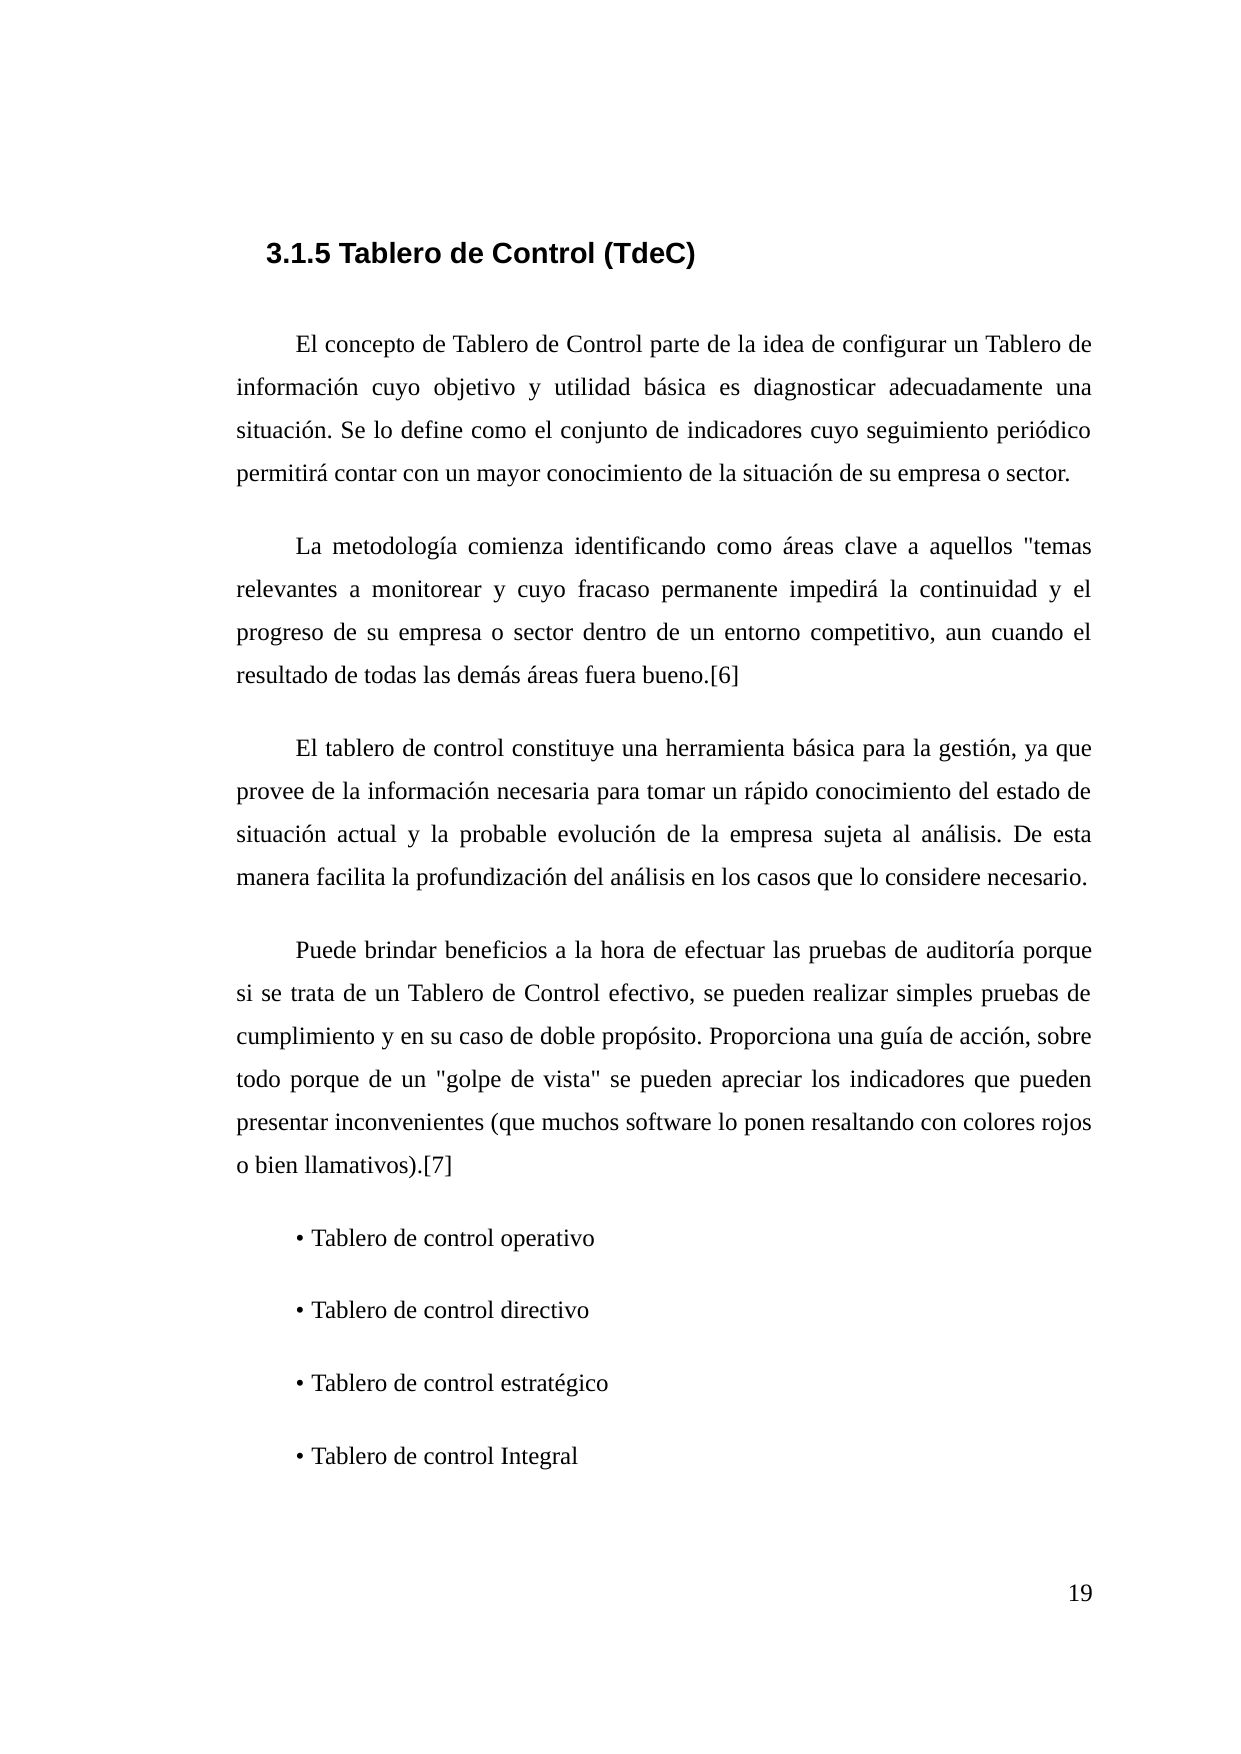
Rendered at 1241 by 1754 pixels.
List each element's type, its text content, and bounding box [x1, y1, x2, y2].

text Puede brindar beneficios a la hora de efectuar las pruebas de auditoría porque si se trata de un Tablero de Control efectivo, se pueden realizar simples pruebas de cumplimiento y en su caso de doble propósito. Proporciona una guía de acción, sobre todo porque de un "golpe de vista" se pueden apreciar los indicadores que pueden presentar inconvenientes (que muchos software lo ponen resaltando con colores rojos o bien llamativos).[7] [236, 935, 1093, 1179]
text • Tablero de control Integral [236, 1441, 1093, 1469]
text La metodología comienza identificando como áreas clave a aquellos "temas relevantes a monitorear y cuyo fracaso permanente impedirá la continuidad y el progreso de su empresa o sector dentro de un entorno competitivo, aun cuando el resultado de todas las demás áreas fuera bueno.[6] [236, 531, 1093, 689]
text El tablero de control constituye una herramienta básica para la gestión, ya que provee de la información necesaria para tomar un rápido conocimiento del estado de situación actual y la probable evolución de la empresa sujeta al análisis. De esta manera facilita la profundización del análisis en los casos que lo considere necesario. [236, 733, 1093, 891]
text • Tablero de control operativo [236, 1223, 1093, 1252]
text • Tablero de control estratégico [236, 1368, 1093, 1397]
text • Tablero de control directivo [236, 1296, 1093, 1324]
subtitle 3.1.5 Tablero de Control (TdeC) [236, 236, 1093, 270]
text El concepto de Tablero de Control parte de la idea de configurar un Tablero de información cuyo objetivo y utilidad básica es diagnosticar adecuadamente una situación. Se lo define como el conjunto de indicadores cuyo seguimiento periódico permitirá contar con un mayor conocimiento de la situación de su empresa o sector. [236, 329, 1093, 487]
